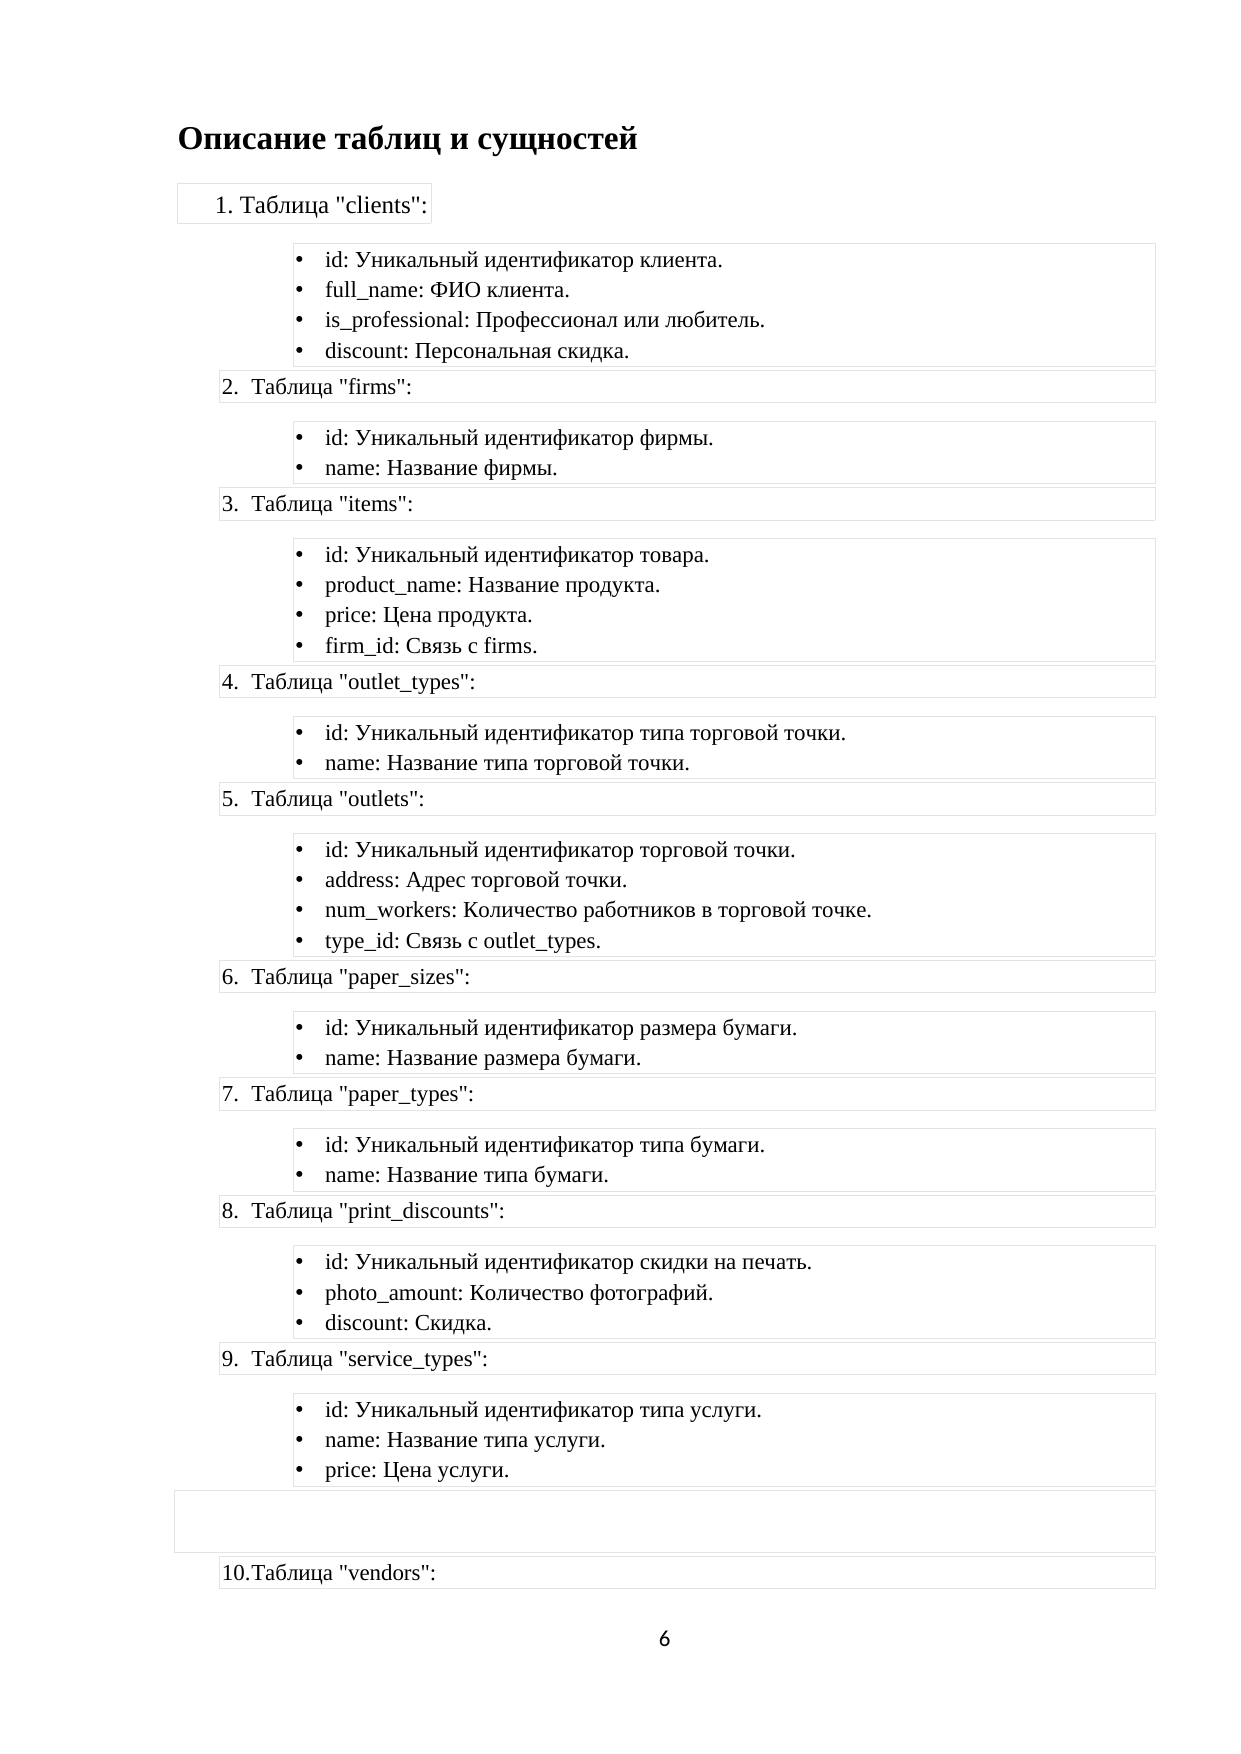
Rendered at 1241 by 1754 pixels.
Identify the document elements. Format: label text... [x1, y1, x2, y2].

text 1. Таблица "clients": [178, 184, 431, 223]
list Таблица "vendors": [220, 1557, 1155, 1588]
list discount: Скидка. [294, 1306, 1155, 1338]
list name: Название типа торговой точки. [294, 746, 1155, 778]
list id: Уникальный идентификатор фирмы. [294, 422, 1155, 450]
list id: Уникальный идентификатор типа услуги. [294, 1394, 1155, 1422]
list photo_amount: Количество фотографий. [294, 1276, 1155, 1305]
list id: Уникальный идентификатор типа торговой точки. [294, 717, 1155, 745]
list discount: Персональная скидка. [294, 334, 1155, 366]
list Таблица "outlets": [220, 783, 1155, 815]
list Таблица "outlet_types": [220, 666, 1155, 697]
list Таблица "service_types": [220, 1343, 1155, 1374]
list id: Уникальный идентификатор товара. [294, 539, 1155, 567]
list price: Цена продукта. [294, 598, 1155, 628]
list Таблица "paper_types": [220, 1078, 1155, 1110]
list is_professional: Профессионал или любитель. [294, 303, 1155, 333]
list id: Уникальный идентификатор скидки на печать. [294, 1246, 1155, 1275]
list Таблица "items": [220, 488, 1155, 520]
list name: Название типа бумаги. [294, 1158, 1155, 1191]
list product_name: Название продукта. [294, 568, 1155, 598]
list type_id: Связь с outlet_types. [294, 924, 1155, 956]
list id: Уникальный идентификатор торговой точки. [294, 834, 1155, 862]
list id: Уникальный идентификатор типа бумаги. [294, 1129, 1155, 1157]
list Таблица "paper_sizes": [220, 961, 1155, 992]
list full_name: ФИО клиента. [294, 273, 1155, 303]
list price: Цена услуги. [294, 1453, 1155, 1486]
list Таблица "firms": [220, 371, 1155, 402]
list num_workers: Количество работников в торговой точке. [294, 893, 1155, 923]
list Таблица "print_discounts": [220, 1196, 1155, 1227]
list id: Уникальный идентификатор клиента. [294, 244, 1155, 272]
text Описание таблиц и сущностей [177, 118, 1152, 156]
text [432, 183, 1152, 223]
list name: Название типа услуги. [294, 1423, 1155, 1452]
list address: Адрес торговой точки. [294, 863, 1155, 893]
list name: Название размера бумаги. [294, 1041, 1155, 1073]
list name: Название фирмы. [294, 451, 1155, 483]
list firm_id: Связь с firms. [294, 629, 1155, 661]
list id: Уникальный идентификатор размера бумаги. [294, 1012, 1155, 1040]
